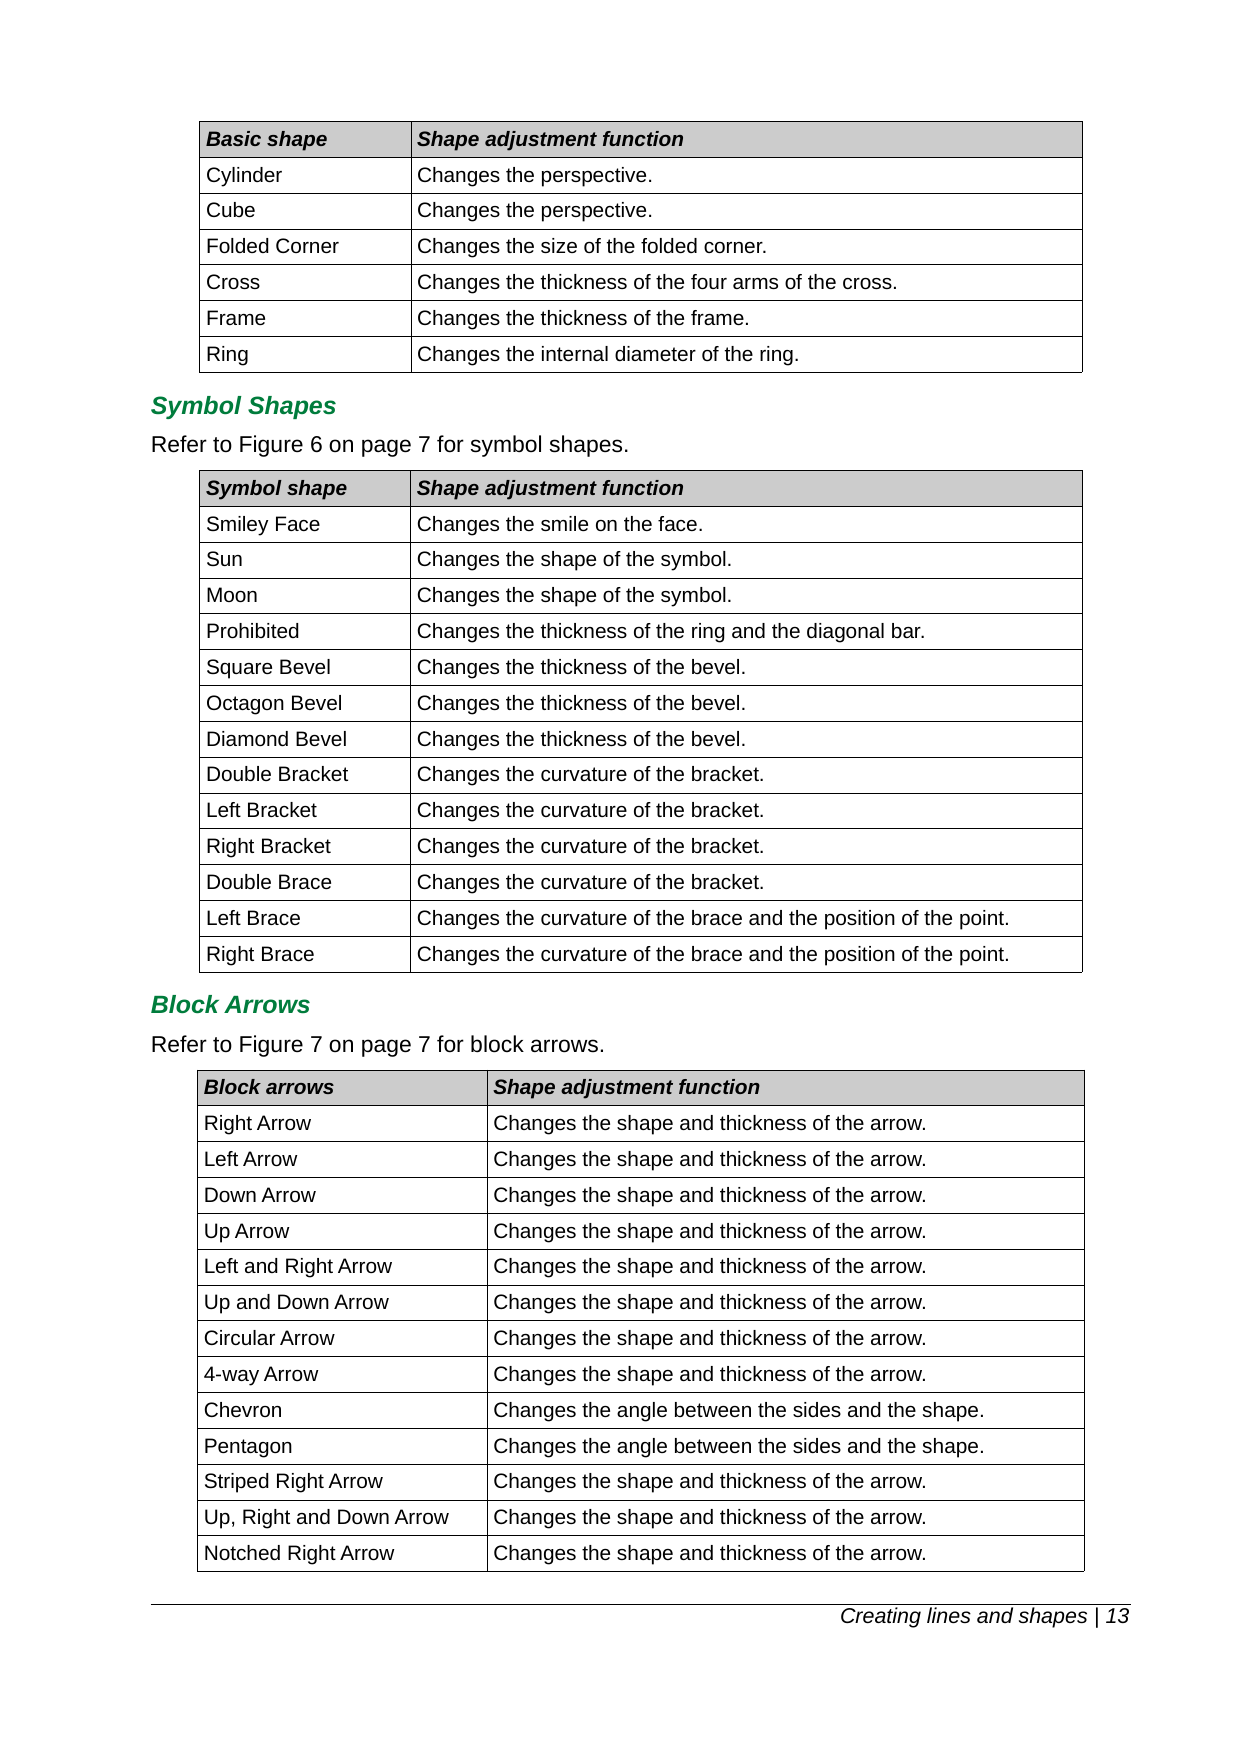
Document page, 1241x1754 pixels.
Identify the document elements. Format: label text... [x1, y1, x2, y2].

table_cell Changes the thickness of the bevel. [411, 650, 1082, 685]
list Refer to Figure 7 on page 7 for block arrows. [151, 1031, 1131, 1057]
table_header Basic shape [200, 122, 411, 157]
table_cell Right Brace [200, 937, 410, 972]
table_header Symbol shape [200, 471, 410, 506]
table_cell Changes the perspective. [412, 158, 1082, 193]
table_cell Changes the thickness of the four arms of the cross. [412, 265, 1082, 300]
table_cell Pentagon [198, 1429, 487, 1464]
table_cell Changes the internal diameter of the ring. [412, 337, 1082, 372]
table_cell Double Bracket [200, 758, 410, 792]
table_cell Chevron [198, 1393, 487, 1428]
table_cell Changes the curvature of the bracket. [411, 794, 1082, 828]
table_cell 4-way Arrow [198, 1357, 487, 1392]
table_cell Moon [200, 579, 410, 613]
table_cell Changes the shape and thickness of the arrow. [488, 1178, 1084, 1213]
table_cell Circular Arrow [198, 1321, 487, 1356]
table_cell Left Arrow [198, 1142, 487, 1177]
table_cell Diamond Bevel [200, 722, 410, 757]
table_cell Changes the smile on the face. [411, 507, 1082, 542]
table_cell Changes the angle between the sides and the shape. [488, 1429, 1084, 1464]
table_cell Changes the size of the folded corner. [412, 230, 1082, 264]
table_cell Double Brace [200, 865, 410, 900]
table_cell Changes the curvature of the bracket. [411, 829, 1082, 864]
table_cell Changes the shape of the symbol. [411, 579, 1082, 613]
table_cell Striped Right Arrow [198, 1465, 487, 1499]
table_cell Changes the thickness of the bevel. [411, 722, 1082, 757]
table_cell Changes the shape and thickness of the arrow. [488, 1142, 1084, 1177]
table_cell Changes the curvature of the brace and the position of the point. [411, 901, 1082, 936]
table_cell Frame [200, 301, 411, 336]
table_cell Smiley Face [200, 507, 410, 542]
table_cell Changes the shape and thickness of the arrow. [488, 1106, 1084, 1141]
table_cell Changes the shape and thickness of the arrow. [488, 1214, 1084, 1249]
table_cell Changes the thickness of the bevel. [411, 686, 1082, 721]
table_cell Changes the curvature of the bracket. [411, 758, 1082, 792]
table_cell Changes the shape and thickness of the arrow. [488, 1536, 1084, 1571]
table_cell Changes the shape and thickness of the arrow. [488, 1286, 1084, 1320]
table_cell Up Arrow [198, 1214, 487, 1249]
table_cell Changes the curvature of the bracket. [411, 865, 1082, 900]
table_cell Down Arrow [198, 1178, 487, 1213]
table_cell Up, Right and Down Arrow [198, 1501, 487, 1535]
table_cell Cylinder [200, 158, 411, 193]
table_cell Changes the shape and thickness of the arrow. [488, 1501, 1084, 1535]
table_cell Changes the shape and thickness of the arrow. [488, 1321, 1084, 1356]
subtitle Symbol Shapes [151, 391, 1131, 419]
table_cell Square Bevel [200, 650, 410, 685]
table_cell Changes the thickness of the frame. [412, 301, 1082, 336]
table_cell Up and Down Arrow [198, 1286, 487, 1320]
table_cell Octagon Bevel [200, 686, 410, 721]
table_cell Folded Corner [200, 230, 411, 264]
table_cell Changes the shape of the symbol. [411, 543, 1082, 577]
table_cell Changes the shape and thickness of the arrow. [488, 1465, 1084, 1499]
table_cell Left Brace [200, 901, 410, 936]
table_header Shape adjustment function [411, 471, 1082, 506]
table_cell Notched Right Arrow [198, 1536, 487, 1571]
table_cell Changes the shape and thickness of the arrow. [488, 1250, 1084, 1284]
table_cell Ring [200, 337, 411, 372]
table_cell Sun [200, 543, 410, 577]
table_header Shape adjustment function [412, 122, 1082, 157]
table_cell Changes the angle between the sides and the shape. [488, 1393, 1084, 1428]
table_cell Cross [200, 265, 411, 300]
table_cell Right Arrow [198, 1106, 487, 1141]
table_cell Left Bracket [200, 794, 410, 828]
table_cell Changes the shape and thickness of the arrow. [488, 1357, 1084, 1392]
table_header Shape adjustment function [488, 1071, 1084, 1105]
table_cell Changes the perspective. [412, 194, 1082, 228]
table_cell Changes the thickness of the ring and the diagonal bar. [411, 614, 1082, 649]
subtitle Block Arrows [151, 991, 1131, 1019]
table_cell Right Bracket [200, 829, 410, 864]
table_cell Changes the curvature of the brace and the position of the point. [411, 937, 1082, 972]
table_cell Cube [200, 194, 411, 228]
table_cell Prohibited [200, 614, 410, 649]
table_cell Left and Right Arrow [198, 1250, 487, 1284]
list Refer to Figure 6 on page 7 for symbol shapes. [151, 432, 1131, 457]
table_header Block arrows [198, 1071, 487, 1105]
